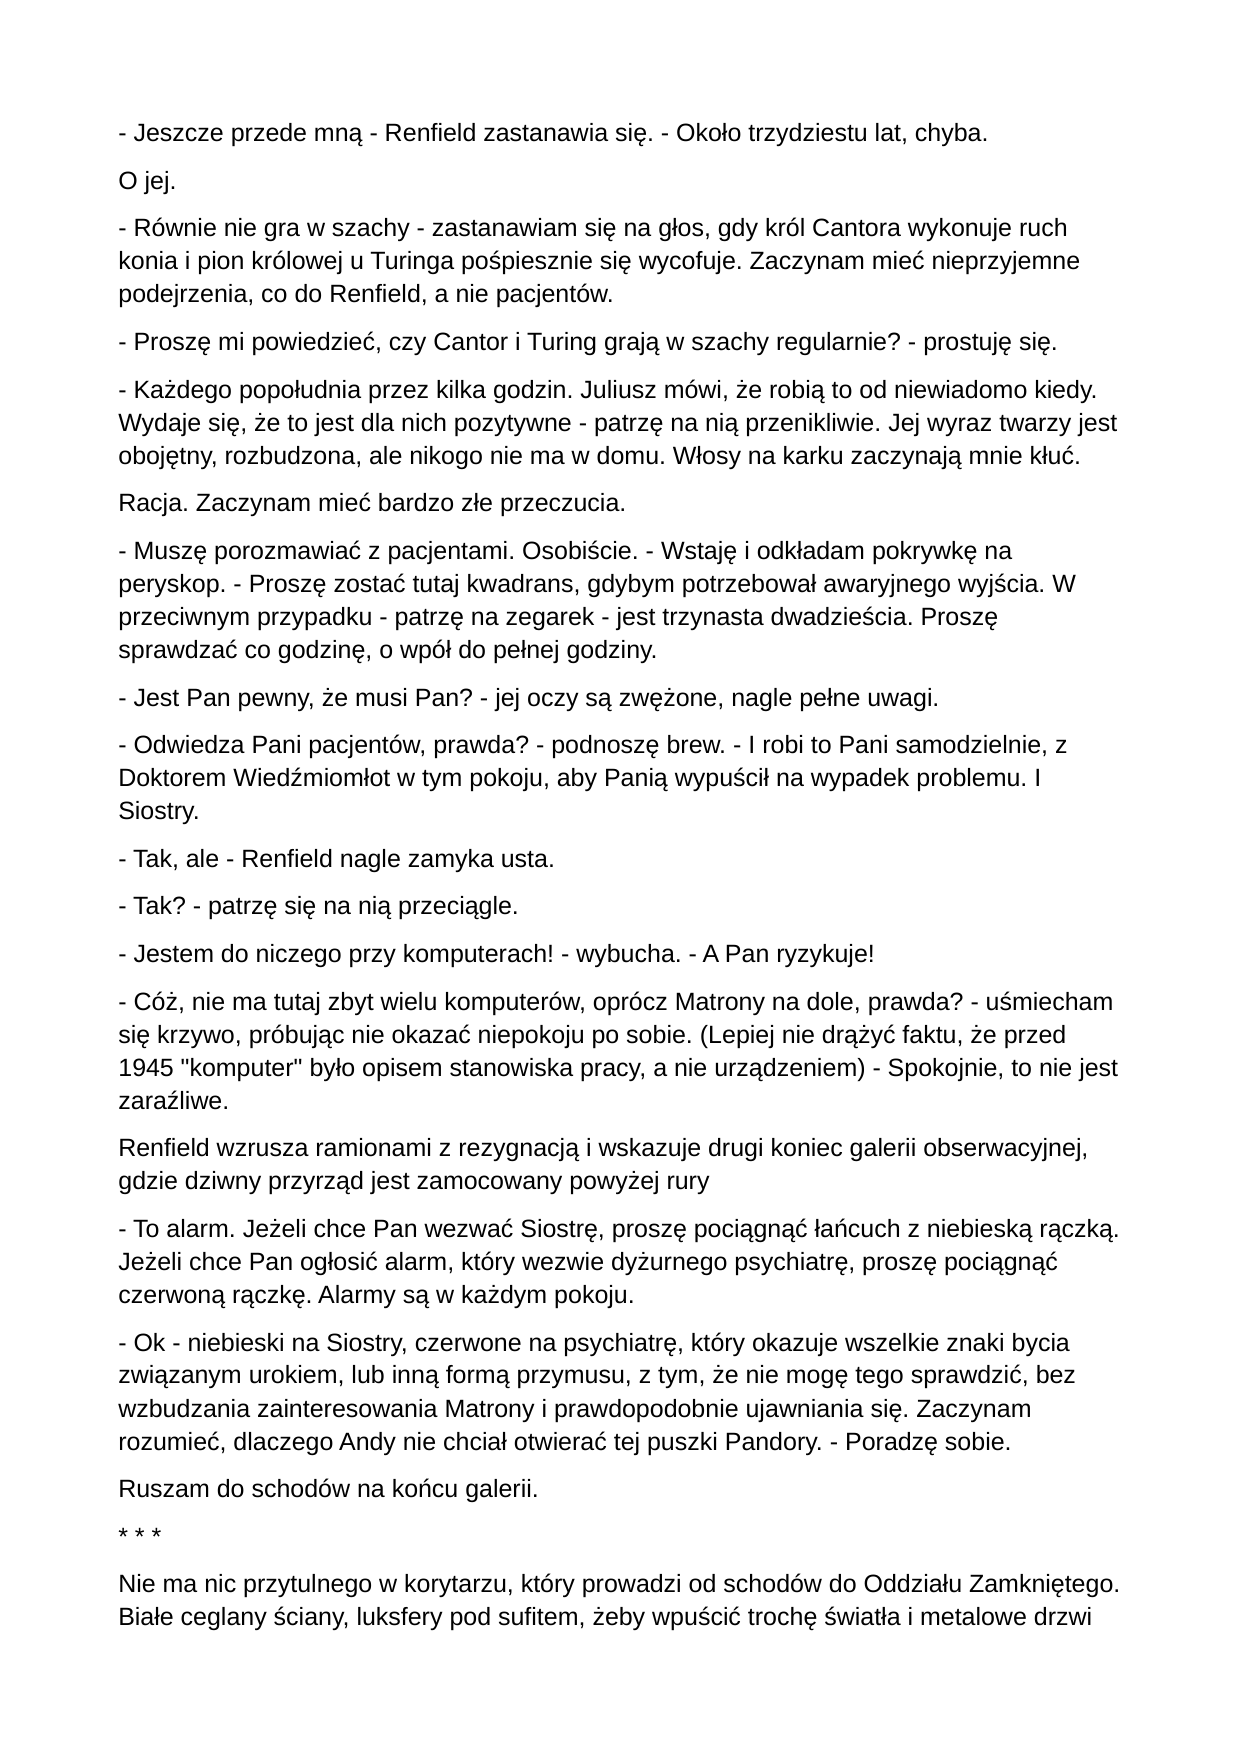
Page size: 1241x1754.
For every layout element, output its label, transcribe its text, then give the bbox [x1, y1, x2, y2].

text - Muszę porozmawiać z pacjentami. Osobiście. - Wstaję i odkładam pokrywkę na peryskop. - Proszę zostać tutaj kwadrans, gdybym potrzebował awaryjnego wyjścia. W przeciwnym przypadku - patrzę na zegarek - jest trzynasta dwadzieścia. Proszę sprawdzać co godzinę, o wpół do pełnej godziny. [118, 536, 1122, 664]
text - Każdego popołudnia przez kilka godzin. Juliusz mówi, że robią to od niewiadomo kiedy. Wydaje się, że to jest dla nich pozytywne - patrzę na nią przenikliwie. Jej wyraz twarzy jest obojętny, rozbudzona, ale nikogo nie ma w domu. Włosy na karku zaczynają mnie kłuć. [118, 374, 1122, 469]
text - Równie nie gra w szachy - zastanawiam się na głos, gdy król Cantora wykonuje ruch konia i pion królowej u Turinga pośpiesznie się wycofuje. Zaczynam mieć nieprzyjemne podejrzenia, co do Renfield, a nie pacjentów. [118, 213, 1122, 308]
text - Jestem do niczego przy komputerach! - wybucha. - A Pan ryzykuje! [118, 939, 1122, 968]
text - Tak, ale - Renfield nagle zamyka usta. [118, 844, 1122, 872]
text - Tak? - patrzę się na nią przeciągle. [118, 891, 1122, 920]
text - Cóż, nie ma tutaj zbyt wielu komputerów, oprócz Matrony na dole, prawda? - uśmiecham się krzywo, próbując nie okazać niepokoju po sobie. (Lepiej nie drążyć faktu, że przed 1945 "komputer" było opisem stanowiska pracy, a nie urządzeniem) - Spokojnie, to nie jest zaraźliwe. [118, 987, 1122, 1114]
text O jej. [118, 166, 1122, 194]
text - Jeszcze przede mną - Renfield zastanawia się. - Około trzydziestu lat, chyba. [118, 118, 1122, 147]
text Nie ma nic przytulnego w korytarzu, który prowadzi od schodów do Oddziału Zamkniętego. Białe ceglany ściany, luksfery pod sufitem, żeby wpuścić trochę światła i metalowe drzwi [118, 1569, 1122, 1631]
text Renfield wzrusza ramionami z rezygnacją i wskazuje drugi koniec galerii obserwacyjnej, gdzie dziwny przyrząd jest zamocowany powyżej rury [118, 1133, 1122, 1195]
text Racja. Zaczynam mieć bardzo złe przeczucia. [118, 488, 1122, 517]
text - Jest Pan pewny, że musi Pan? - jej oczy są zwężone, nagle pełne uwagi. [118, 682, 1122, 711]
text - Proszę mi powiedzieć, czy Cantor i Turing grają w szachy regularnie? - prostuję się. [118, 327, 1122, 356]
text - Ok - niebieski na Siostry, czerwone na psychiatrę, który okazuje wszelkie znaki bycia związanym urokiem, lub inną formą przymusu, z tym, że nie mogę tego sprawdzić, bez wzbudzania zainteresowania Matrony i prawdopodobnie ujawniania się. Zaczynam rozumieć, dlaczego Andy nie chciał otwierać tej puszki Pandory. - Poradzę sobie. [118, 1327, 1122, 1455]
text - Odwiedza Pani pacjentów, prawda? - podnoszę brew. - I robi to Pani samodzielnie, z Doktorem Wiedźmiomłot w tym pokoju, aby Panią wypuścił na wypadek problemu. I Siostry. [118, 730, 1122, 825]
text Ruszam do schodów na końcu galerii. [118, 1474, 1122, 1503]
text - To alarm. Jeżeli chce Pan wezwać Siostrę, proszę pociągnąć łańcuch z niebieską rączką. Jeżeli chce Pan ogłosić alarm, który wezwie dyżurnego psychiatrę, proszę pociągnąć czerwoną rączkę. Alarmy są w każdym pokoju. [118, 1214, 1122, 1309]
text * * * [118, 1522, 1122, 1551]
